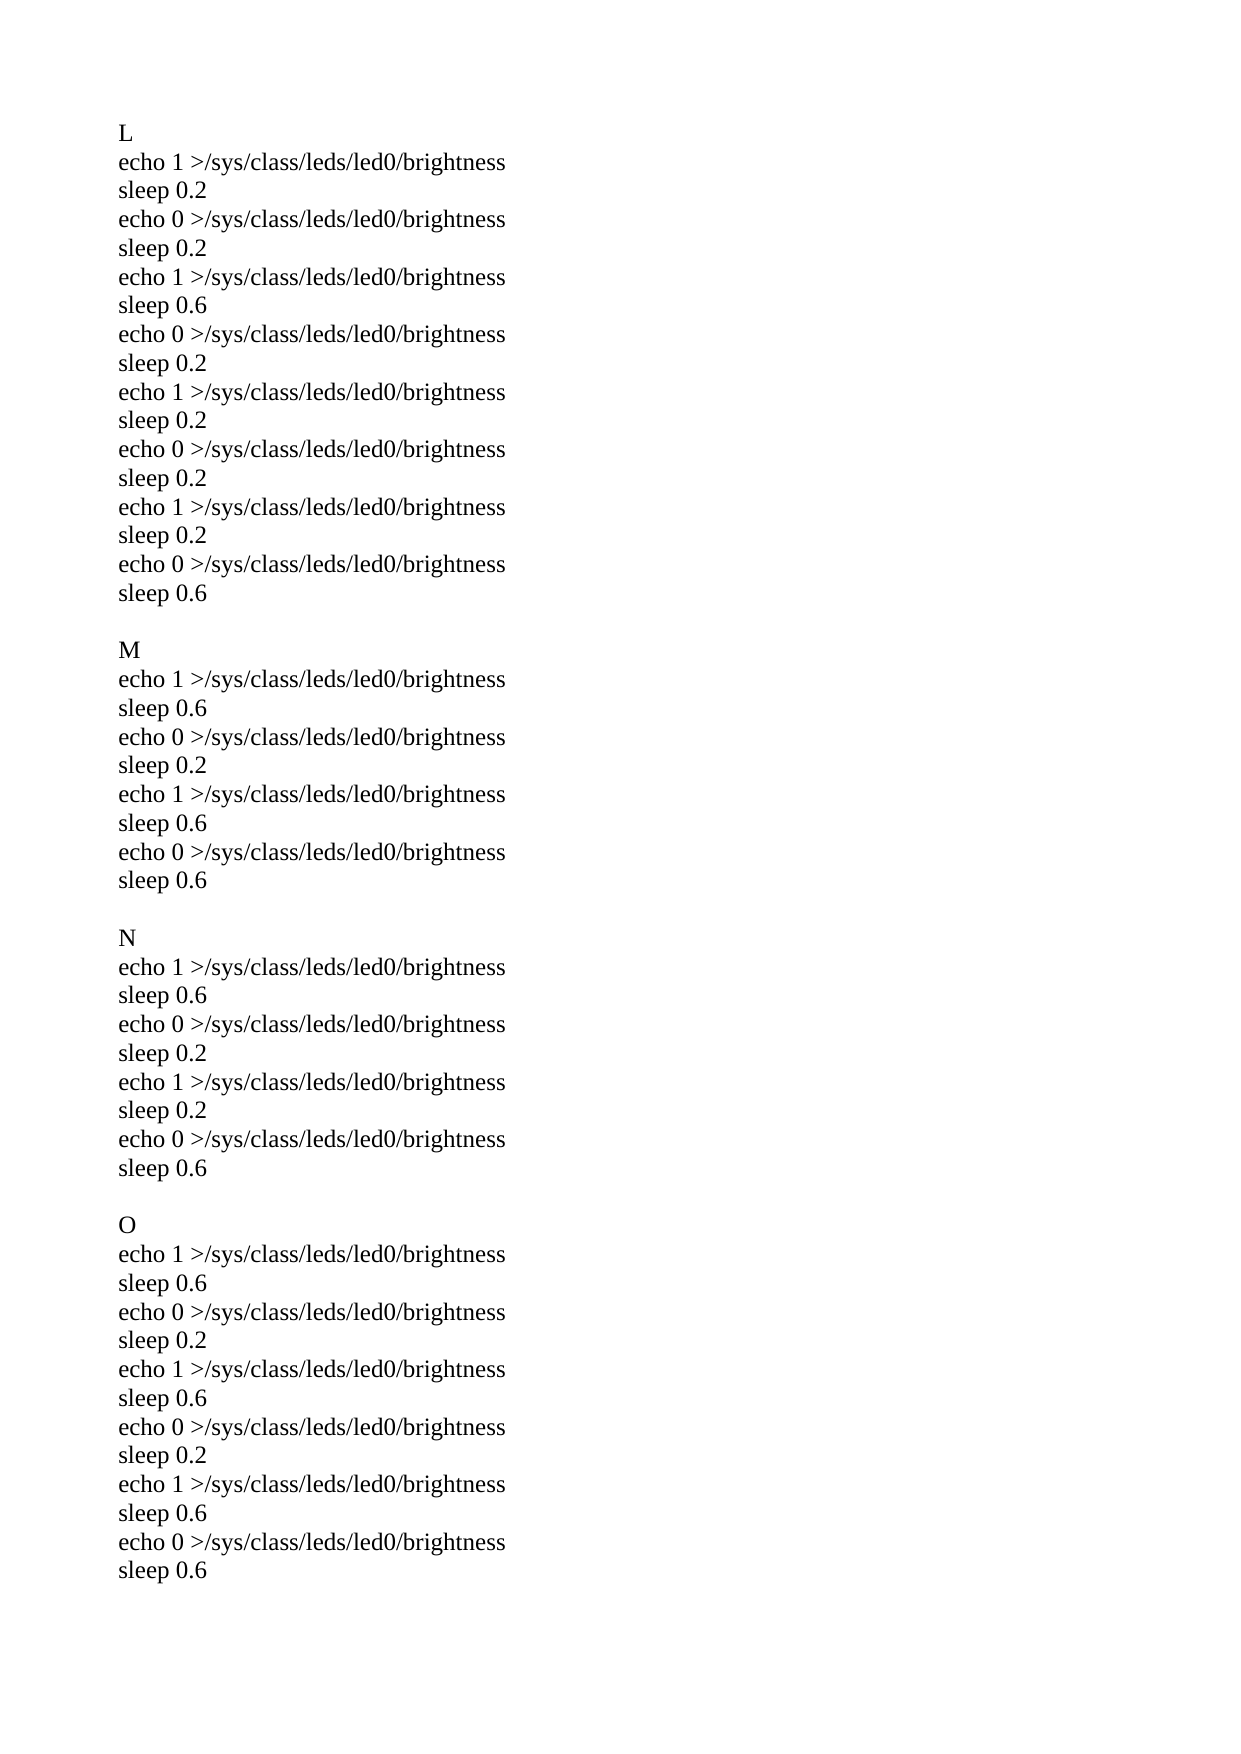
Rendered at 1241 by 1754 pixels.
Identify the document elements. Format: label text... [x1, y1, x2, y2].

text sleep 0.6 [118, 866, 1122, 894]
text echo 1 >/sys/class/leds/led0/brightness [118, 779, 1122, 808]
text echo 1 >/sys/class/leds/led0/brightness [118, 952, 1122, 981]
text O [118, 1211, 1122, 1239]
text sleep 0.6 [118, 1498, 1122, 1527]
text echo 0 >/sys/class/leds/led0/brightness [118, 1527, 1122, 1556]
text echo 1 >/sys/class/leds/led0/brightness [118, 147, 1122, 176]
text sleep 0.6 [118, 808, 1122, 837]
text sleep 0.6 [118, 693, 1122, 722]
text echo 1 >/sys/class/leds/led0/brightness [118, 1239, 1122, 1268]
text sleep 0.2 [118, 1326, 1122, 1354]
text sleep 0.6 [118, 981, 1122, 1009]
text echo 1 >/sys/class/leds/led0/brightness [118, 1469, 1122, 1498]
text sleep 0.2 [118, 1441, 1122, 1469]
text echo 0 >/sys/class/leds/led0/brightness [118, 549, 1122, 578]
text echo 0 >/sys/class/leds/led0/brightness [118, 319, 1122, 348]
text echo 1 >/sys/class/leds/led0/brightness [118, 1067, 1122, 1096]
text sleep 0.2 [118, 521, 1122, 549]
text sleep 0.2 [118, 1038, 1122, 1067]
text echo 0 >/sys/class/leds/led0/brightness [118, 1009, 1122, 1038]
text echo 0 >/sys/class/leds/led0/brightness [118, 204, 1122, 233]
text echo 1 >/sys/class/leds/led0/brightness [118, 1354, 1122, 1383]
text L [118, 118, 1122, 147]
text sleep 0.6 [118, 1383, 1122, 1412]
text sleep 0.6 [118, 1153, 1122, 1182]
text echo 1 >/sys/class/leds/led0/brightness [118, 664, 1122, 693]
text echo 0 >/sys/class/leds/led0/brightness [118, 434, 1122, 463]
text echo 0 >/sys/class/leds/led0/brightness [118, 1124, 1122, 1153]
text sleep 0.2 [118, 406, 1122, 434]
text echo 0 >/sys/class/leds/led0/brightness [118, 1297, 1122, 1326]
text sleep 0.6 [118, 1556, 1122, 1584]
text echo 1 >/sys/class/leds/led0/brightness [118, 262, 1122, 291]
text M [118, 636, 1122, 664]
text sleep 0.2 [118, 233, 1122, 262]
text N [118, 923, 1122, 952]
text echo 0 >/sys/class/leds/led0/brightness [118, 1412, 1122, 1441]
text sleep 0.6 [118, 1268, 1122, 1297]
text sleep 0.2 [118, 463, 1122, 492]
text sleep 0.2 [118, 1096, 1122, 1124]
text echo 1 >/sys/class/leds/led0/brightness [118, 377, 1122, 406]
text echo 0 >/sys/class/leds/led0/brightness [118, 837, 1122, 866]
text sleep 0.6 [118, 578, 1122, 607]
text echo 1 >/sys/class/leds/led0/brightness [118, 492, 1122, 521]
text echo 0 >/sys/class/leds/led0/brightness [118, 722, 1122, 751]
text sleep 0.2 [118, 176, 1122, 204]
text sleep 0.6 [118, 291, 1122, 319]
text sleep 0.2 [118, 751, 1122, 779]
text sleep 0.2 [118, 348, 1122, 377]
